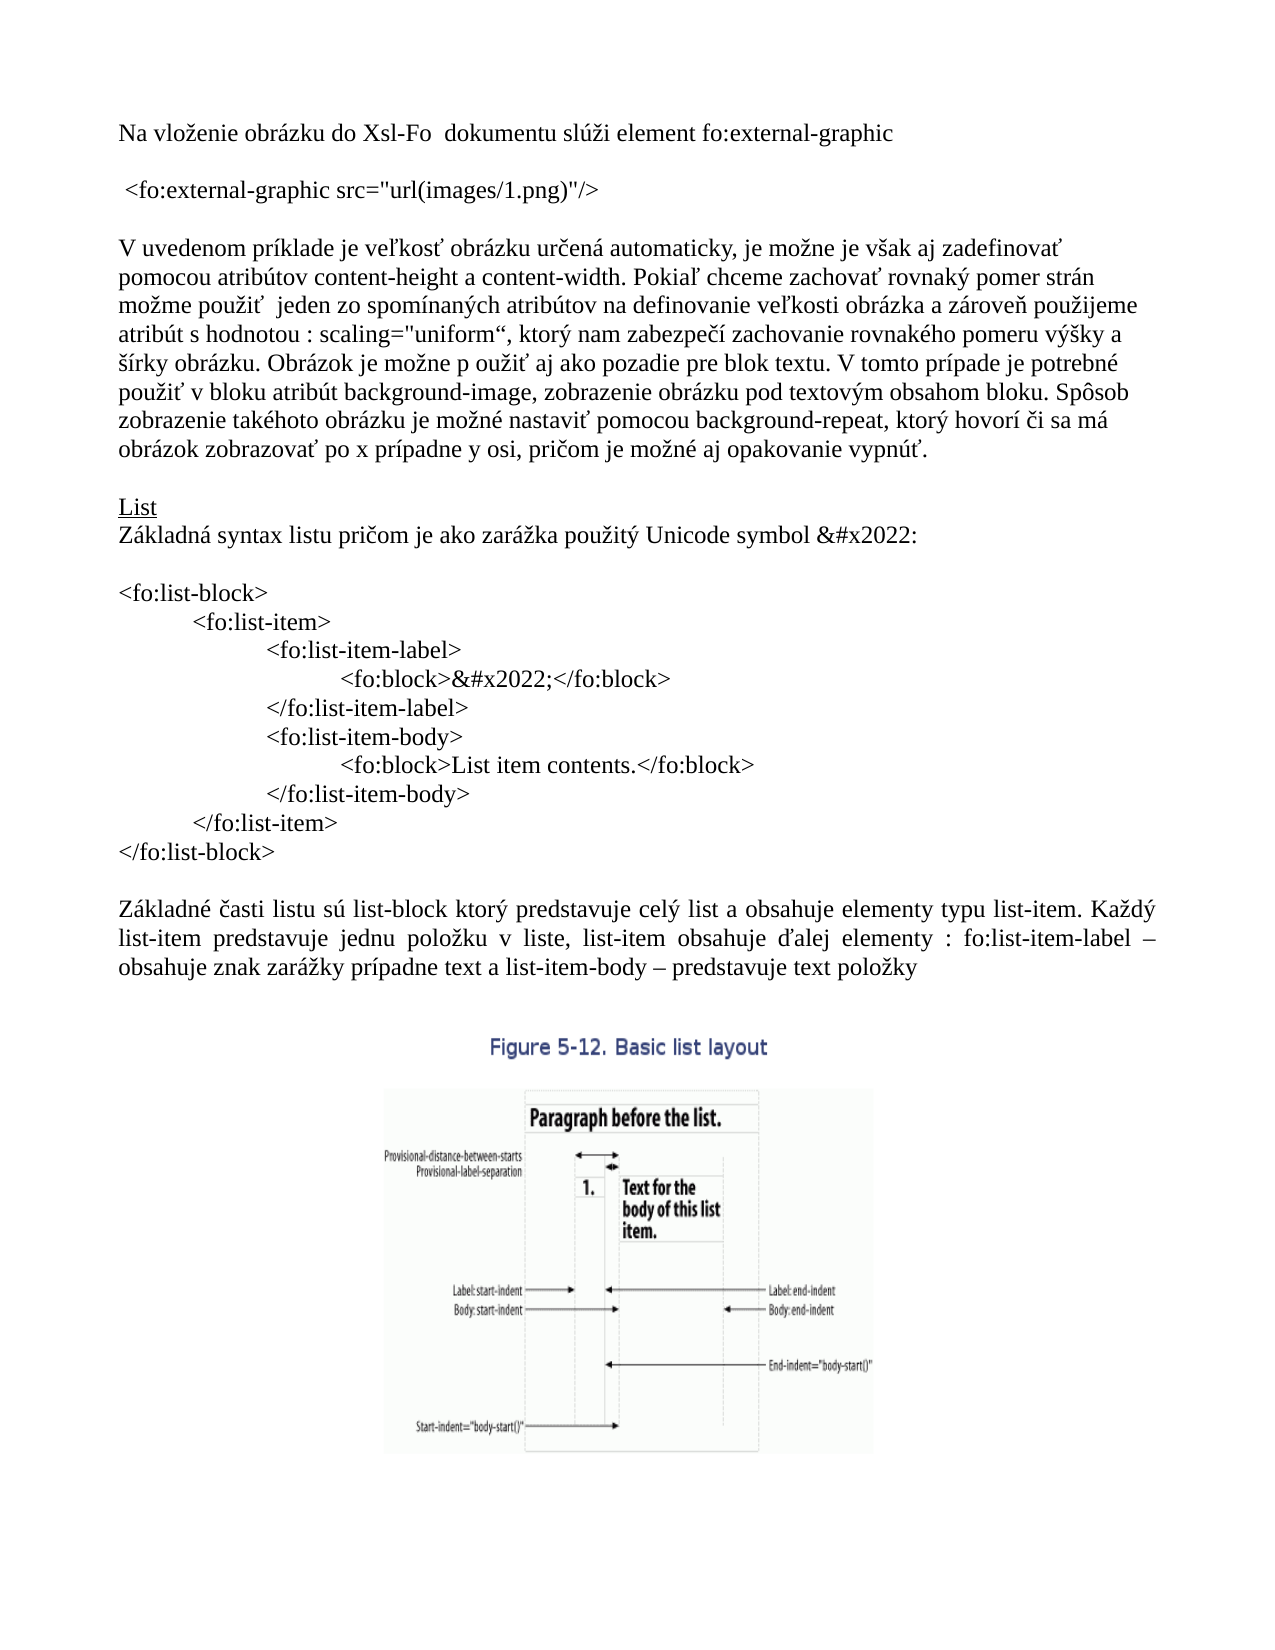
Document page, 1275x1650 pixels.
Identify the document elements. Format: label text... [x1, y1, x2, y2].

text Základná syntax listu pričom je ako zarážka použitý Unicode symbol &#x2022: [118, 521, 1157, 549]
picture [365, 1009, 910, 1458]
text <fo:list-item> [118, 607, 1157, 636]
text Základné časti listu sú list-block ktorý predstavuje celý list a obsahuje elementy typu list-item. Každý list-item predstavuje jednu položku v liste, list-item obsahuje ďalej elementy : fo:list-item-label – obsahuje znak zarážky prípadne text a list-item-body – predstavuje text položky [118, 894, 1157, 981]
text </fo:list-item-label> [118, 693, 1157, 722]
text </fo:list-item-body> [118, 779, 1157, 808]
text </fo:list-item> [118, 808, 1157, 837]
text <fo:block>&#x2022;</fo:block> [118, 664, 1157, 693]
text <fo:list-item-body> [118, 722, 1157, 751]
text Na vloženie obrázku do Xsl-Fo dokumentu slúži element fo:external-graphic [118, 118, 1157, 147]
text List [118, 492, 1157, 521]
text <fo:list-block> [118, 578, 1157, 607]
text </fo:list-block> [118, 837, 1157, 866]
text <fo:block>List item contents.</fo:block> [118, 751, 1157, 779]
text <fo:external-graphic src="url(images/1.png)"/> [118, 176, 1157, 204]
text V uvedenom príklade je veľkosť obrázku určená automaticky, je možne je však aj zadefinovať pomocou atribútov content-height a content-width. Pokiaľ chceme zachovať rovnaký pomer strán možme použiť jeden zo spomínaných atribútov na definovanie veľkosti obrázka a zároveň použijeme atribút s hodnotou : scaling="uniform“, ktorý nam zabezpečí zachovanie rovnakého pomeru výšky a šírky obrázku. Obrázok je možne p oužiť aj ako pozadie pre blok textu. V tomto prípade je potrebné použiť v bloku atribút background-image, zobrazenie obrázku pod textovým obsahom bloku. Spôsob zobrazenie takéhoto obrázku je možné nastaviť pomocou background-repeat, ktorý hovorí či sa má obrázok zobrazovať po x prípadne y osi, pričom je možné aj opakovanie vypnúť. [118, 233, 1157, 463]
text <fo:list-item-label> [118, 636, 1157, 664]
